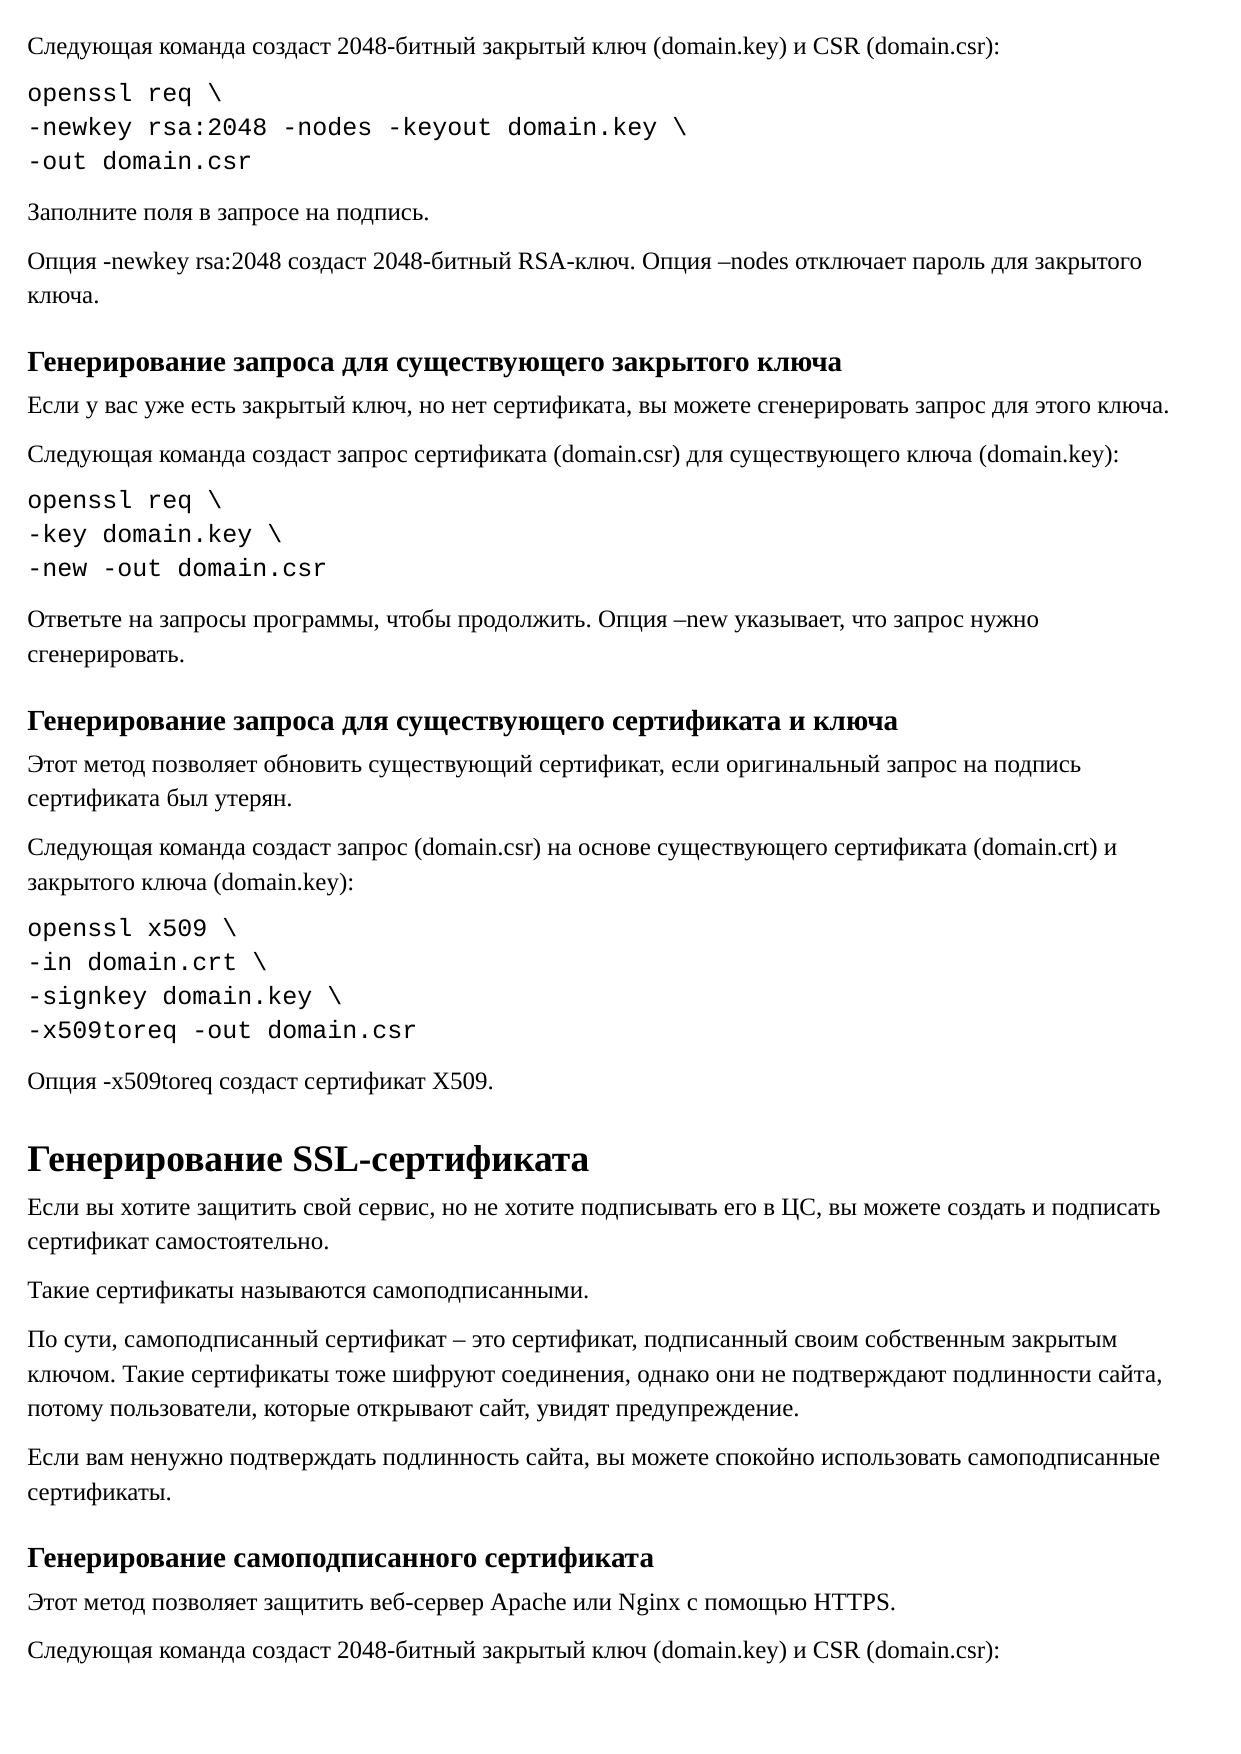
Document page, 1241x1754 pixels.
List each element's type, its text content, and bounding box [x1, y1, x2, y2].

text openssl req \ -key domain.key \ -new -out domain.csr [27, 488, 1185, 584]
text Следующая команда создаст 2048-битный закрытый ключ (domain.key) и CSR (domain.csr): [27, 1636, 1185, 1664]
text Ответьте на запросы программы, чтобы продолжить. Опция –new указывает, что запрос нужно сгенерировать. [27, 604, 1185, 668]
text Опция -newkey rsa:2048 создаст 2048-битный RSA-ключ. Опция –nodes отключает пароль для закрытого ключа. [27, 246, 1185, 309]
text Этот метод позволяет защитить веб-сервер Apache или Nginx с помощью HTTPS. [27, 1587, 1185, 1615]
text Следующая команда создаст запрос (domain.csr) на основе существующего сертификата (domain.crt) и закрытого ключа (domain.key): [27, 832, 1185, 896]
text openssl req \ -newkey rsa:2048 -nodes -keyout domain.key \ -out domain.csr [27, 80, 1185, 177]
text Если вы хотите защитить свой сервис, но не хотите подписывать его в ЦС, вы можете создать и подписать сертификат самостоятельно. [27, 1192, 1185, 1255]
text Опция -x509toreq создаст сертификат X509. [27, 1066, 1185, 1095]
text Если у вас уже есть закрытый ключ, но нет сертификата, вы можете сгенерировать запрос для этого ключа. [27, 390, 1185, 419]
text Такие сертификаты называются самоподписанными. [27, 1275, 1185, 1304]
text openssl x509 \ -in domain.crt \ -signkey domain.key \ -x509toreq -out domain.csr [27, 916, 1185, 1046]
text Следующая команда создаст запрос сертификата (domain.csr) для существующего ключа (domain.key): [27, 439, 1185, 468]
text По сути, самоподписанный сертификат – это сертификат, подписанный своим собственным закрытым ключом. Такие сертификаты тоже шифруют соединения, однако они не подтверждают подлинности сайта, потому пользователи, которые открывают сайт, увидят предупреждение. [27, 1324, 1185, 1422]
subtitle Генерирование запроса для существующего закрытого ключа [27, 344, 1185, 377]
text Этот метод позволяет обновить существующий сертификат, если оригинальный запрос на подпись сертификата был утерян. [27, 749, 1185, 812]
subtitle Генерирование самоподписанного сертификата [27, 1541, 1185, 1574]
text Если вам ненужно подтверждать подлинность сайта, вы можете спокойно использовать самоподписанные сертификаты. [27, 1442, 1185, 1506]
subtitle Генерирование SSL-сертификата [27, 1136, 1185, 1179]
text Следующая команда создаст 2048-битный закрытый ключ (domain.key) и CSR (domain.csr): [27, 31, 1185, 60]
subtitle Генерирование запроса для существующего сертификата и ключа [27, 703, 1185, 736]
text Заполните поля в запросе на подпись. [27, 197, 1185, 226]
